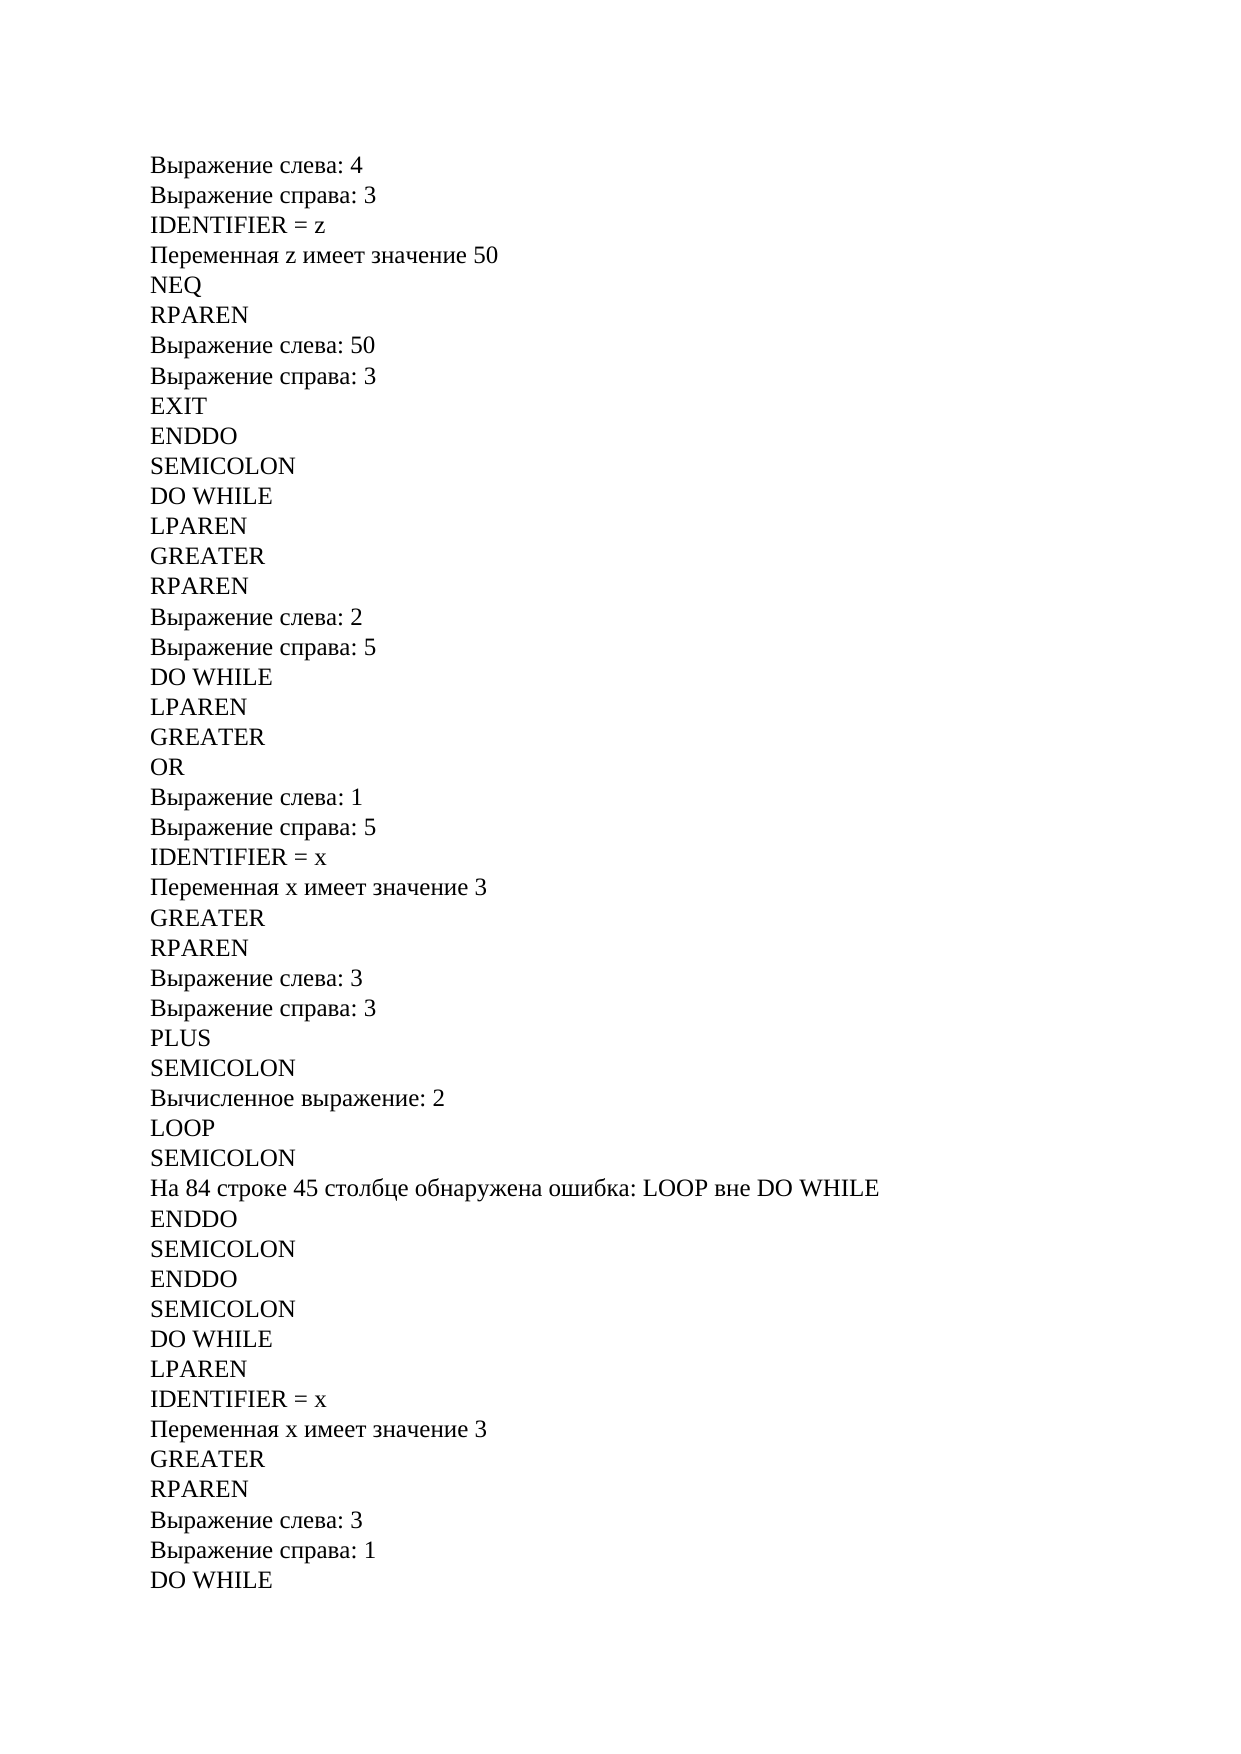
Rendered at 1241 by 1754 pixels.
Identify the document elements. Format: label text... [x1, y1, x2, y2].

text LPAREN [150, 1354, 1090, 1383]
text IDENTIFIER = x [150, 842, 1090, 871]
text Выражение справа: 3 [150, 993, 1090, 1022]
text IDENTIFIER = z [150, 210, 1090, 239]
text RPAREN [150, 933, 1090, 961]
text IDENTIFIER = x [150, 1384, 1090, 1413]
text SEMICOLON [150, 1294, 1090, 1323]
text Выражение слева: 1 [150, 782, 1090, 811]
text GREATER [150, 903, 1090, 931]
text Выражение справа: 5 [150, 812, 1090, 841]
text SEMICOLON [150, 451, 1090, 480]
text EXIT [150, 391, 1090, 419]
text Переменная z имеет значение 50 [150, 240, 1090, 269]
text DO WHILE [150, 481, 1090, 510]
text LPAREN [150, 511, 1090, 540]
text Выражение слева: 2 [150, 602, 1090, 630]
text Выражение слева: 4 [150, 150, 1090, 179]
text На 84 строке 45 столбце обнаружена ошибка: LOOP вне DO WHILE [150, 1173, 1090, 1202]
text ENDDO [150, 1204, 1090, 1232]
text DO WHILE [150, 662, 1090, 691]
text ENDDO [150, 421, 1090, 450]
text GREATER [150, 722, 1090, 751]
text RPAREN [150, 571, 1090, 600]
text Переменная x имеет значение 3 [150, 1414, 1090, 1443]
text GREATER [150, 541, 1090, 570]
text Выражение слева: 3 [150, 1505, 1090, 1533]
text PLUS [150, 1023, 1090, 1052]
text SEMICOLON [150, 1053, 1090, 1082]
text OR [150, 752, 1090, 781]
text DO WHILE [150, 1324, 1090, 1353]
text GREATER [150, 1444, 1090, 1473]
text Выражение справа: 1 [150, 1535, 1090, 1563]
text SEMICOLON [150, 1143, 1090, 1172]
text LOOP [150, 1113, 1090, 1142]
text RPAREN [150, 1474, 1090, 1503]
text NEQ [150, 270, 1090, 299]
text DO WHILE [150, 1565, 1090, 1594]
text RPAREN [150, 301, 1090, 329]
text Выражение справа: 3 [150, 361, 1090, 389]
text SEMICOLON [150, 1234, 1090, 1262]
text Выражение справа: 3 [150, 180, 1090, 209]
text Выражение слева: 50 [150, 331, 1090, 359]
text LPAREN [150, 692, 1090, 721]
text Выражение справа: 5 [150, 632, 1090, 660]
text Переменная x имеет значение 3 [150, 872, 1090, 901]
text Выражение слева: 3 [150, 963, 1090, 992]
text ENDDO [150, 1264, 1090, 1293]
text Вычисленное выражение: 2 [150, 1083, 1090, 1112]
